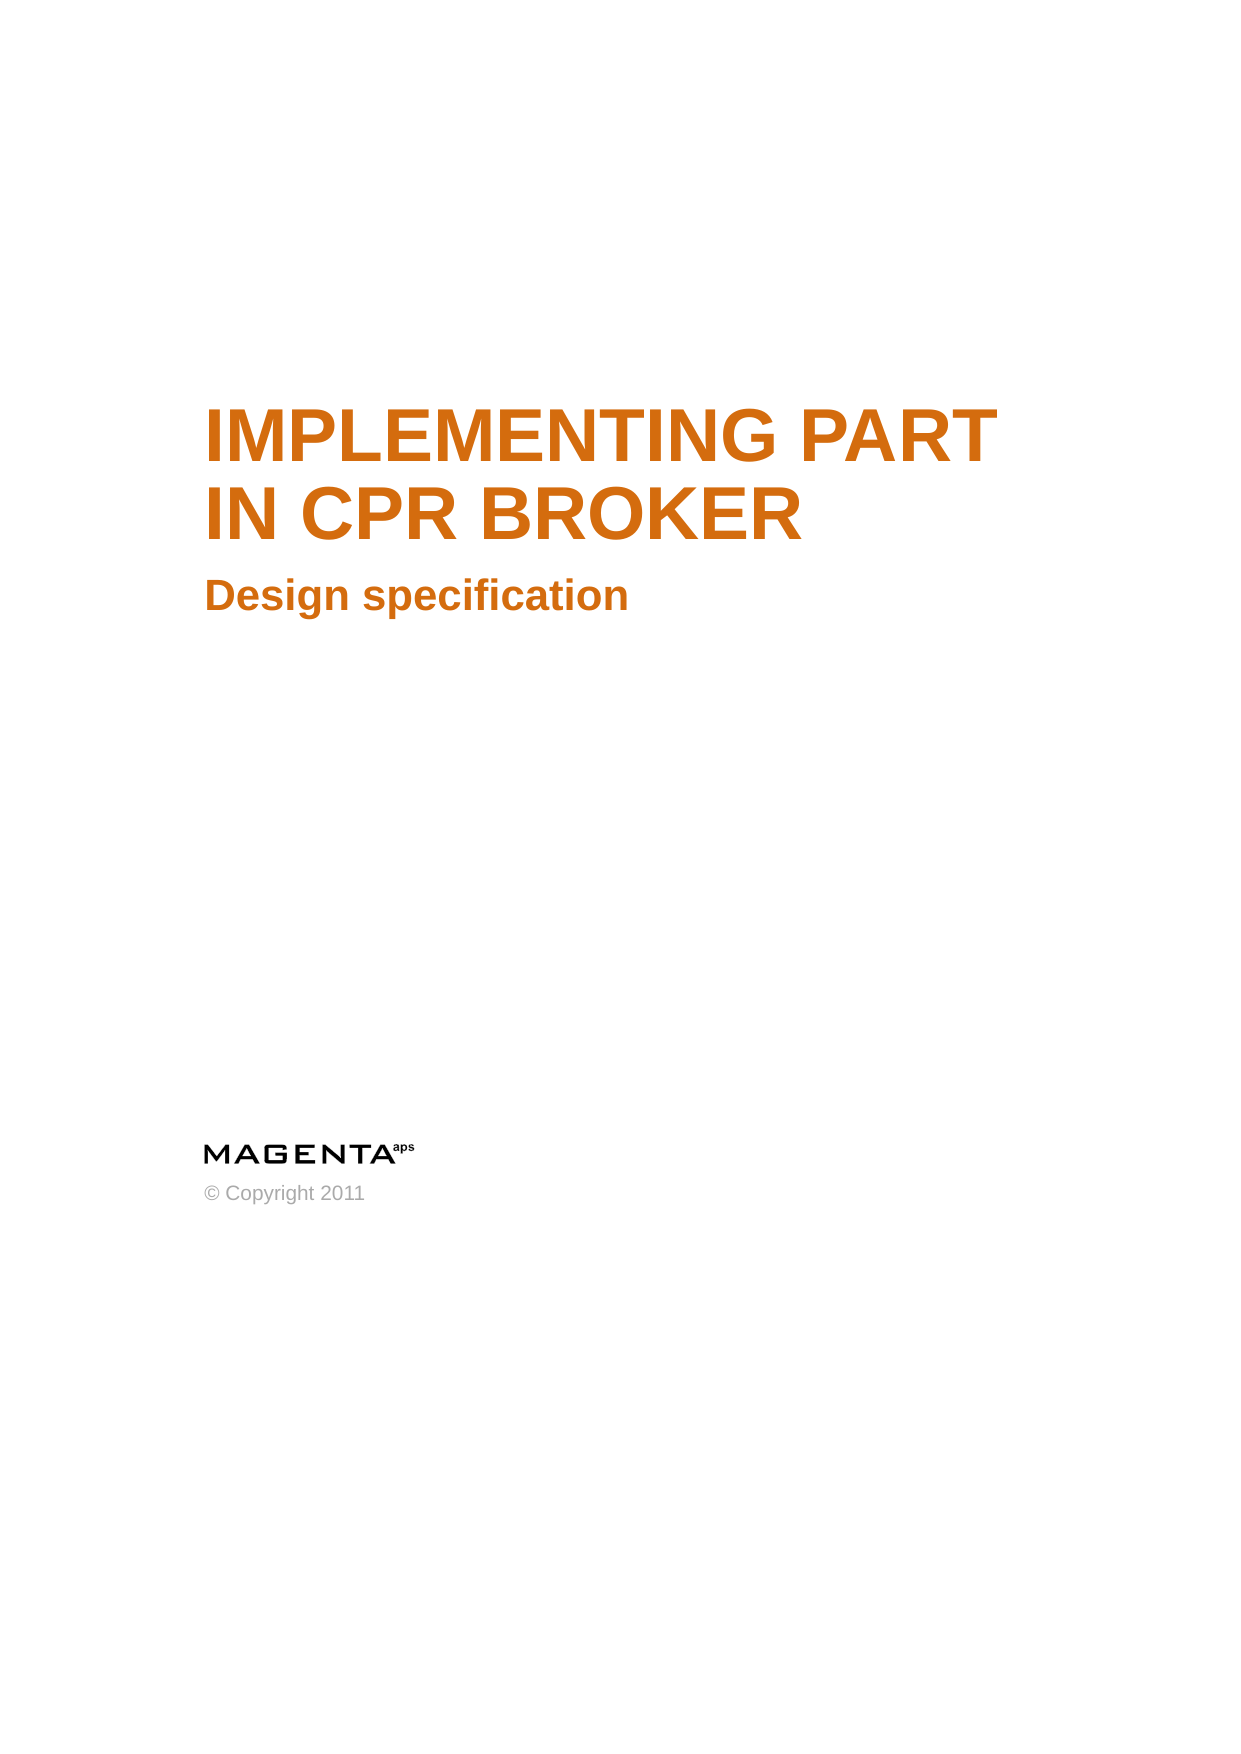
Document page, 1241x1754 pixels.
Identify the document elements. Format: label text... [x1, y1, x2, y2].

subtitle Design specification [204, 570, 1036, 620]
title Implementing PART in CPR Broker [204, 391, 1036, 555]
text © Copyright 2011 [204, 1181, 1036, 1204]
